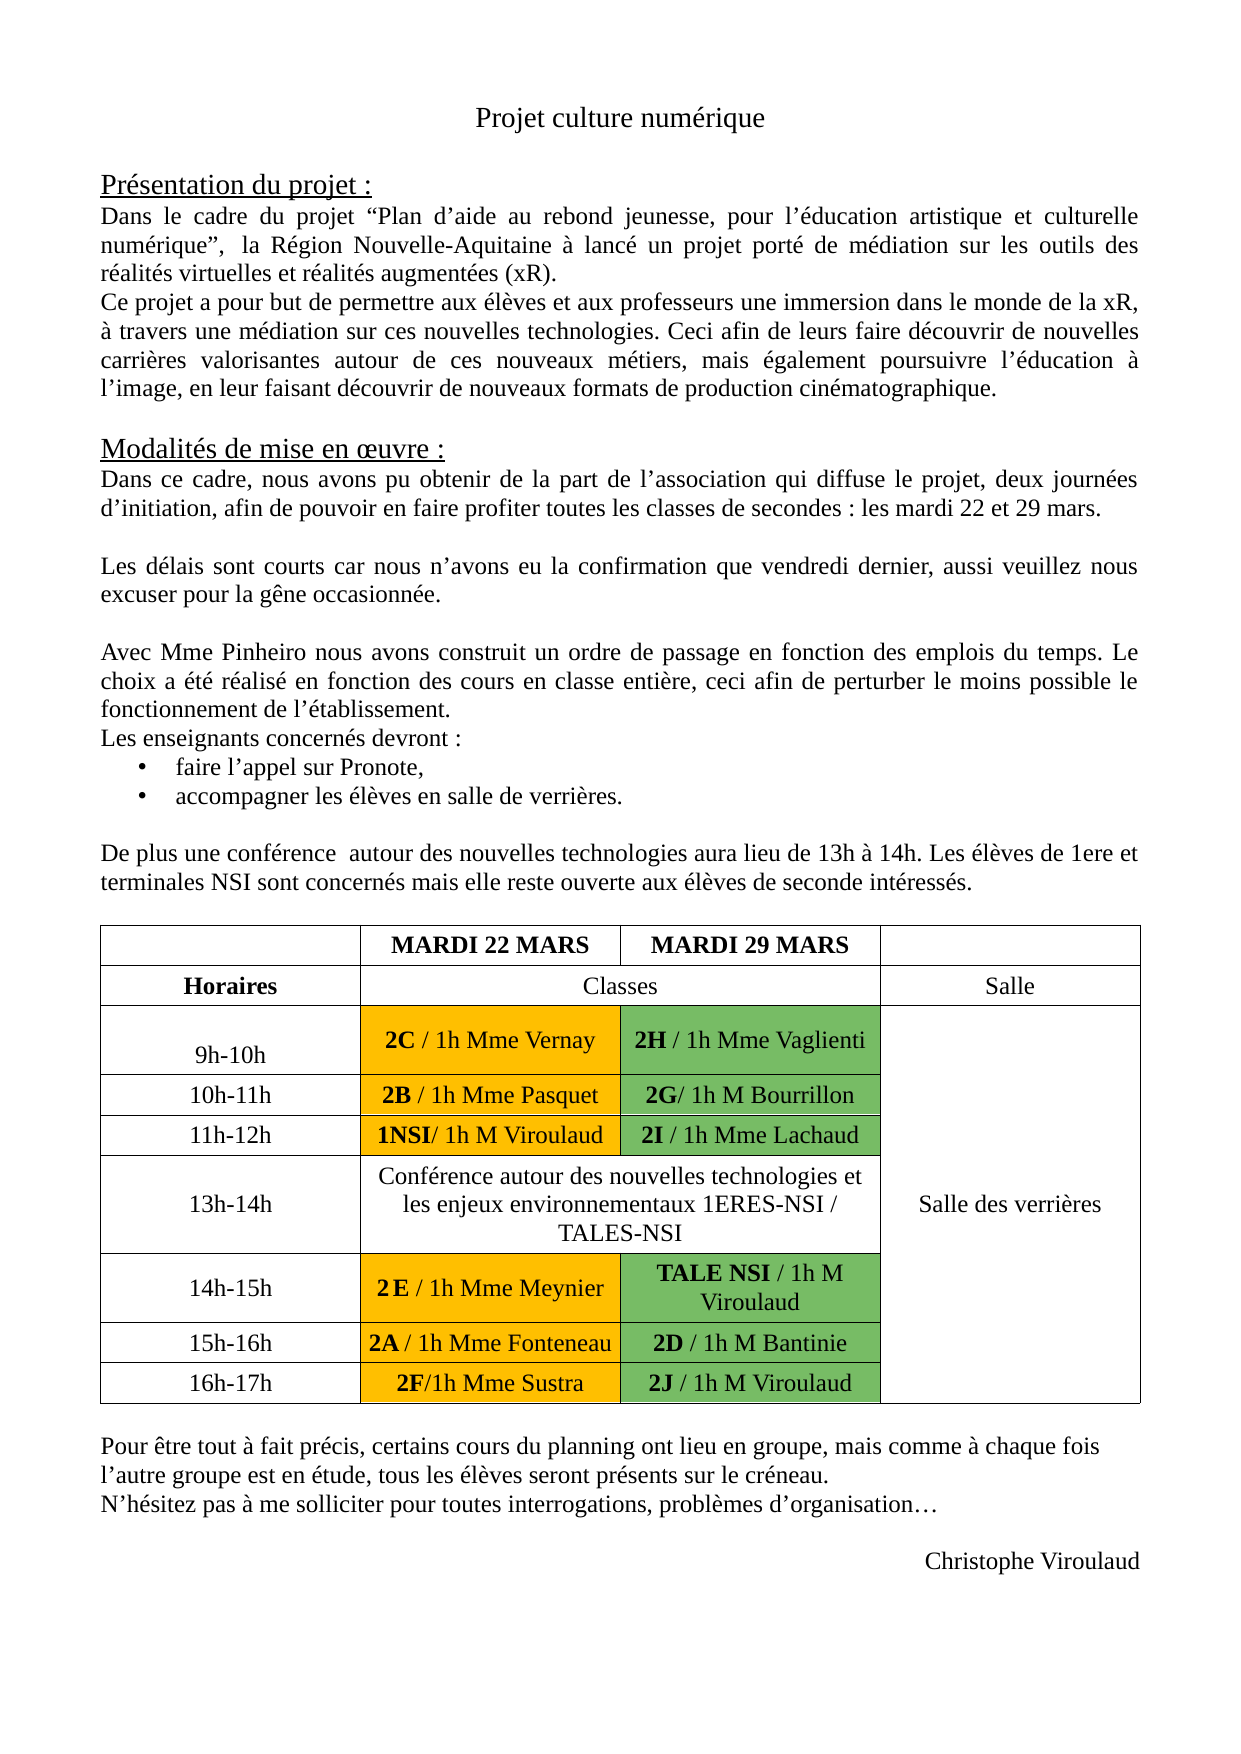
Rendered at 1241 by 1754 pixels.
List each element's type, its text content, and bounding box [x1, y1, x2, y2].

table_cell 2I / 1h Mme Lachaud [621, 1116, 880, 1155]
text Présentation du projet : [100, 167, 1140, 201]
text Dans ce cadre, nous avons pu obtenir de la part de l’association qui diffuse le projet, deux journées d’initiation, afin de pouvoir en faire profiter toutes les classes de secondes : les mardi 22 et 29 mars. [100, 464, 1140, 522]
table_header [881, 926, 1140, 965]
text De plus une conférence autour des nouvelles technologies aura lieu de 13h à 14h. Les élèves de 1ere et terminales NSI sont concernés mais elle reste ouverte aux élèves de seconde intéressés. [100, 838, 1140, 896]
table_cell 2G/ 1h M Bourrillon [621, 1075, 880, 1114]
table_cell 2H / 1h Mme Vaglienti [621, 1006, 880, 1074]
table_cell 13h-14h [101, 1156, 360, 1253]
table_header [101, 926, 360, 965]
text Modalités de mise en œuvre : [100, 431, 1140, 464]
table_header MARDI 29 MARS [621, 926, 880, 965]
table_header MARDI 22 MARS [361, 926, 620, 965]
table_cell 2A / 1h Mme Fonteneau [361, 1323, 620, 1362]
text Projet culture numérique [100, 100, 1140, 134]
table_cell Salle [881, 966, 1140, 1005]
table_cell 2C / 1h Mme Vernay [361, 1006, 620, 1074]
table_cell 11h-12h [101, 1116, 360, 1155]
table_cell TALE NSI / 1h M Viroulaud [621, 1254, 880, 1322]
table_cell 2F/1h Mme Sustra [361, 1363, 620, 1402]
list accompagner les élèves en salle de verrières. [138, 781, 1140, 809]
table_cell 15h-16h [101, 1323, 360, 1362]
table_cell 1NSI/ 1h M Viroulaud [361, 1116, 620, 1155]
text N’hésitez pas à me solliciter pour toutes interrogations, problèmes d’organisation… [100, 1489, 1140, 1517]
table_cell 2B / 1h Mme Pasquet [361, 1075, 620, 1114]
table_cell Salle des verrières [881, 1006, 1140, 1402]
text Les délais sont courts car nous n’avons eu la confirmation que vendredi dernier, aussi veuillez nous excuser pour la gêne occasionnée. [100, 551, 1140, 608]
list faire l’appel sur Pronote, [138, 752, 1140, 781]
table_cell Conférence autour des nouvelles technologies et les enjeux environnementaux 1ERES-NSI / TALES-NSI [361, 1156, 880, 1253]
table_cell 2J / 1h M Viroulaud [621, 1363, 880, 1402]
text Les enseignants concernés devront : [100, 723, 1140, 752]
table_cell 2 E / 1h Mme Meynier [361, 1254, 620, 1322]
table_cell Horaires [101, 966, 360, 1005]
table_cell 16h-17h [101, 1363, 360, 1402]
table_cell 9h-10h [101, 1006, 360, 1074]
table_cell Classes [361, 966, 880, 1005]
text Dans le cadre du projet “Plan d’aide au rebond jeunesse, pour l’éducation artistique et culturelle numérique”, la Région Nouvelle-Aquitaine à lancé un projet porté de médiation sur les outils des réalités virtuelles et réalités augmentées (xR). [100, 201, 1140, 287]
table_cell 10h-11h [101, 1075, 360, 1114]
text Pour être tout à fait précis, certains cours du planning ont lieu en groupe, mais comme à chaque fois l’autre groupe est en étude, tous les élèves seront présents sur le créneau. [100, 1431, 1140, 1489]
text Avec Mme Pinheiro nous avons construit un ordre de passage en fonction des emplois du temps. Le choix a été réalisé en fonction des cours en classe entière, ceci afin de perturber le moins possible le fonctionnement de l’établissement. [100, 637, 1140, 723]
text Christophe Viroulaud [100, 1546, 1140, 1575]
text Ce projet a pour but de permettre aux élèves et aux professeurs une immersion dans le monde de la xR, à travers une médiation sur ces nouvelles technologies. Ceci afin de leurs faire découvrir de nouvelles carrières valorisantes autour de ces nouveaux métiers, mais également poursuivre l’éducation à l’image, en leur faisant découvrir de nouveaux formats de production cinématographique. [100, 287, 1140, 402]
table_cell 2D / 1h M Bantinie [621, 1323, 880, 1362]
table_cell 14h-15h [101, 1254, 360, 1322]
